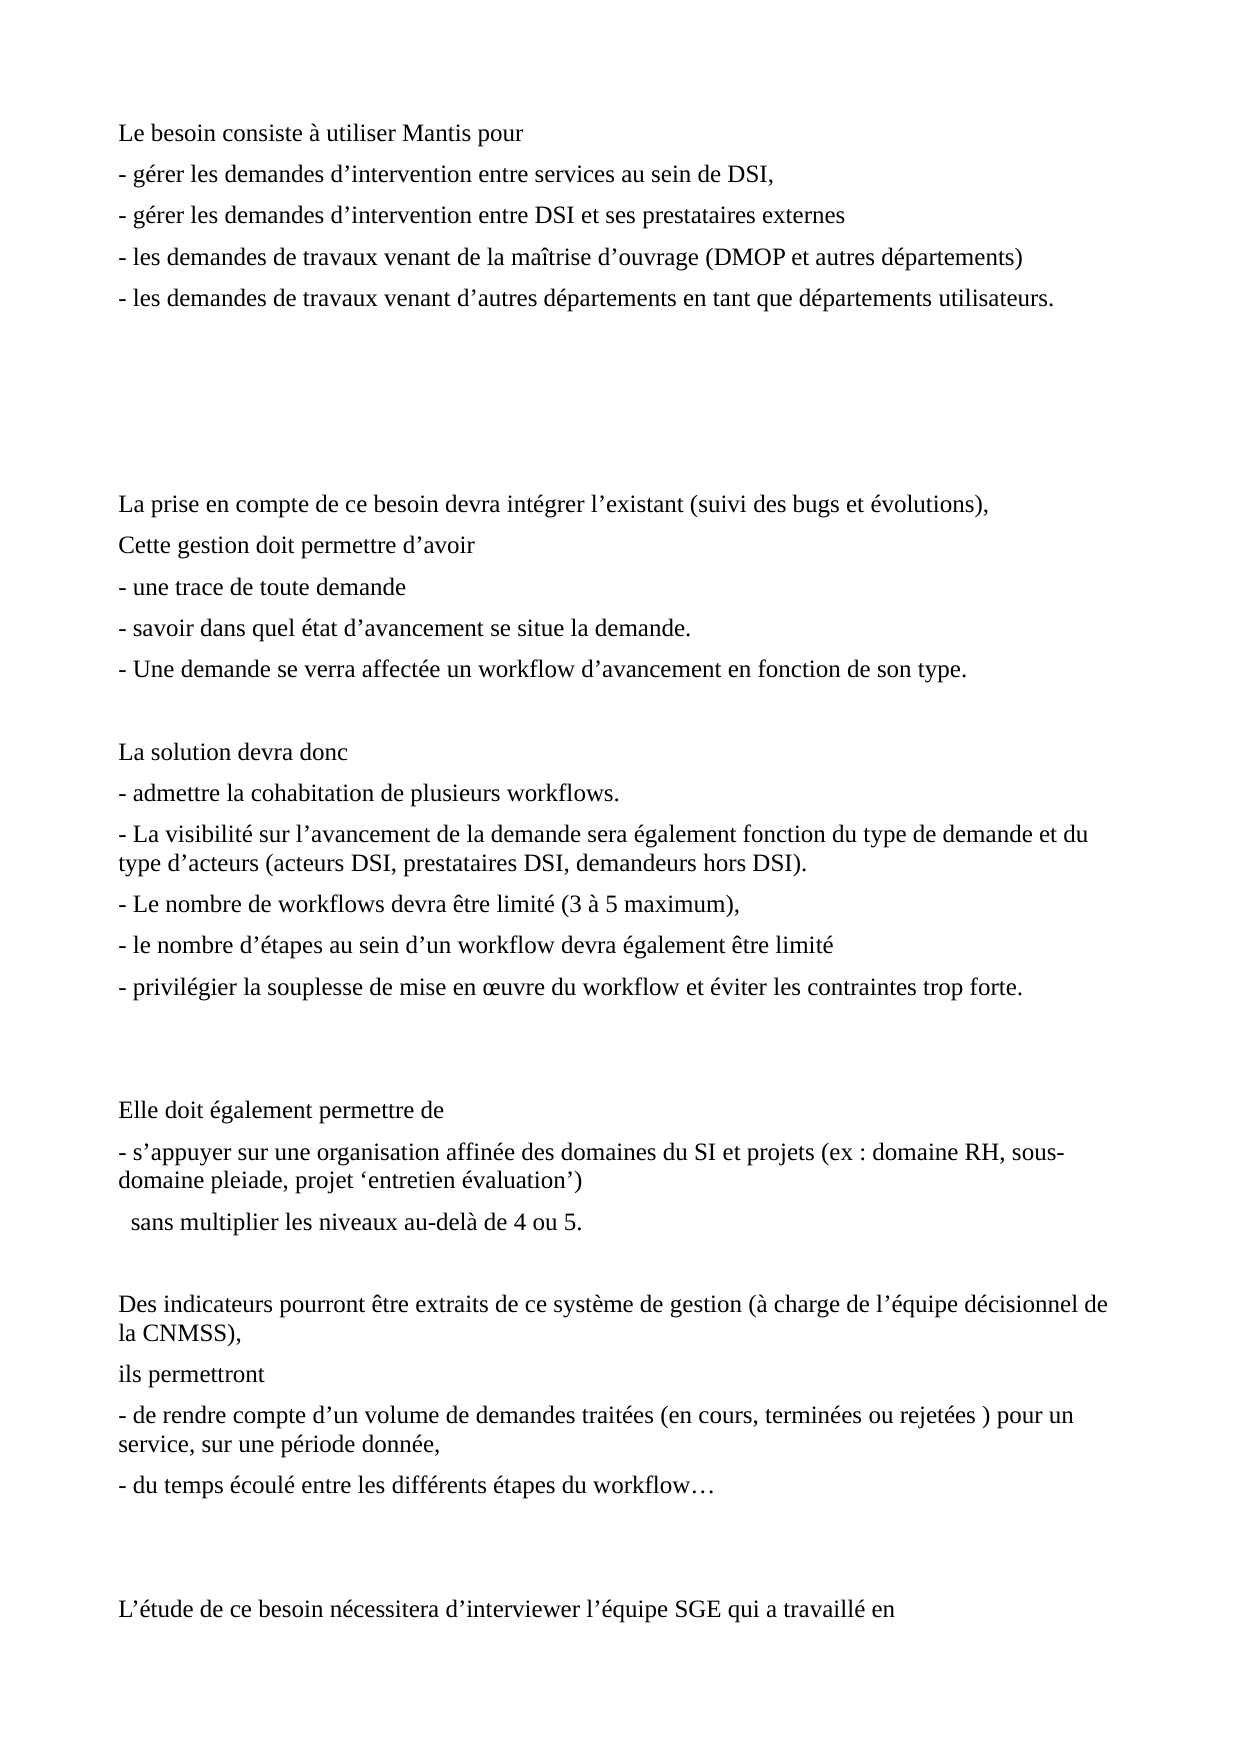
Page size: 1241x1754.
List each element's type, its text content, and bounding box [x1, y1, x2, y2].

text - privilégier la souplesse de mise en œuvre du workflow et éviter les contraintes trop forte. [118, 972, 1122, 1001]
text - une trace de toute demande [118, 572, 1122, 601]
text sans multiplier les niveaux au-delà de 4 ou 5. [118, 1207, 1122, 1236]
text L’étude de ce besoin nécessitera d’interviewer l’équipe SGE qui a travaillé en [118, 1594, 1122, 1623]
text - les demandes de travaux venant de la maîtrise d’ouvrage (DMOP et autres départements) [118, 242, 1122, 271]
text La prise en compte de ce besoin devra intégrer l’existant (suivi des bugs et évolutions), [118, 489, 1122, 518]
text - s’appuyer sur une organisation affinée des domaines du SI et projets (ex : domaine RH, sous-domaine pleiade, projet ‘entretien évaluation’) [118, 1137, 1122, 1194]
text - du temps écoulé entre les différents étapes du workflow… [118, 1471, 1122, 1499]
text - de rendre compte d’un volume de demandes traitées (en cours, terminées ou rejetées ) pour un service, sur une période donnée, [118, 1401, 1122, 1458]
text - Une demande se verra affectée un workflow d’avancement en fonction de son type. [118, 654, 1122, 683]
text Le besoin consiste à utiliser Mantis pour [118, 118, 1122, 147]
text - savoir dans quel état d’avancement se situe la demande. [118, 613, 1122, 642]
text - La visibilité sur l’avancement de la demande sera également fonction du type de demande et du type d’acteurs (acteurs DSI, prestataires DSI, demandeurs hors DSI). [118, 819, 1122, 877]
text Elle doit également permettre de [118, 1096, 1122, 1124]
text - gérer les demandes d’intervention entre DSI et ses prestataires externes [118, 201, 1122, 229]
text - admettre la cohabitation de plusieurs workflows. [118, 778, 1122, 807]
text Des indicateurs pourront être extraits de ce système de gestion (à charge de l’équipe décisionnel de la CNMSS), [118, 1289, 1122, 1347]
text - le nombre d’étapes au sein d’un workflow devra également être limité [118, 931, 1122, 959]
text Cette gestion doit permettre d’avoir [118, 531, 1122, 559]
text - gérer les demandes d’intervention entre services au sein de DSI, [118, 159, 1122, 188]
text - Le nombre de workflows devra être limité (3 à 5 maximum), [118, 889, 1122, 918]
text ils permettront [118, 1359, 1122, 1388]
text - les demandes de travaux venant d’autres départements en tant que départements utilisateurs. [118, 283, 1122, 312]
text La solution devra donc [118, 737, 1122, 766]
